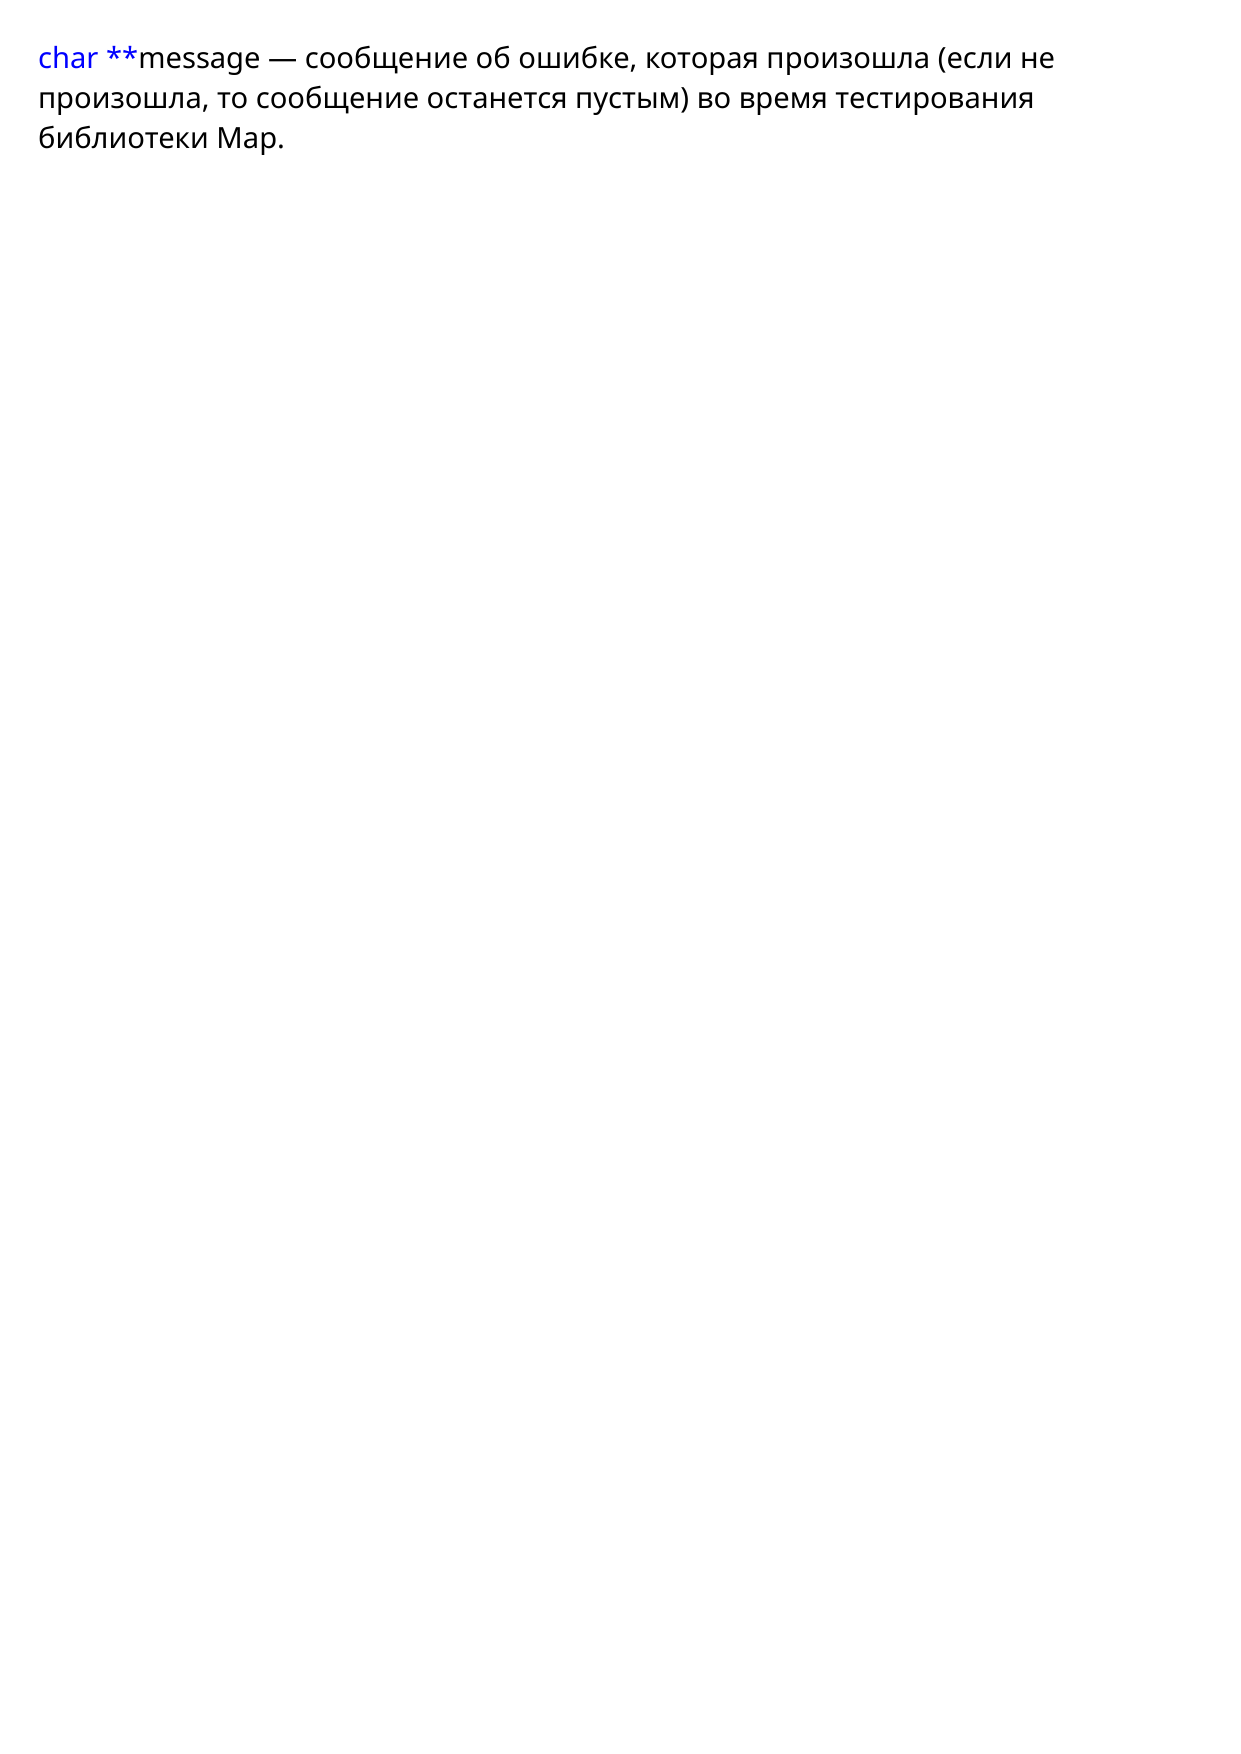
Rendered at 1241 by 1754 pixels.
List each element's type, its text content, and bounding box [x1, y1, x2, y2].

text char **message — сообщение об ошибке, которая произошла (если не произошла, то сообщение останется пустым) во время тестирования библиотеки Map. [38, 38, 1202, 157]
